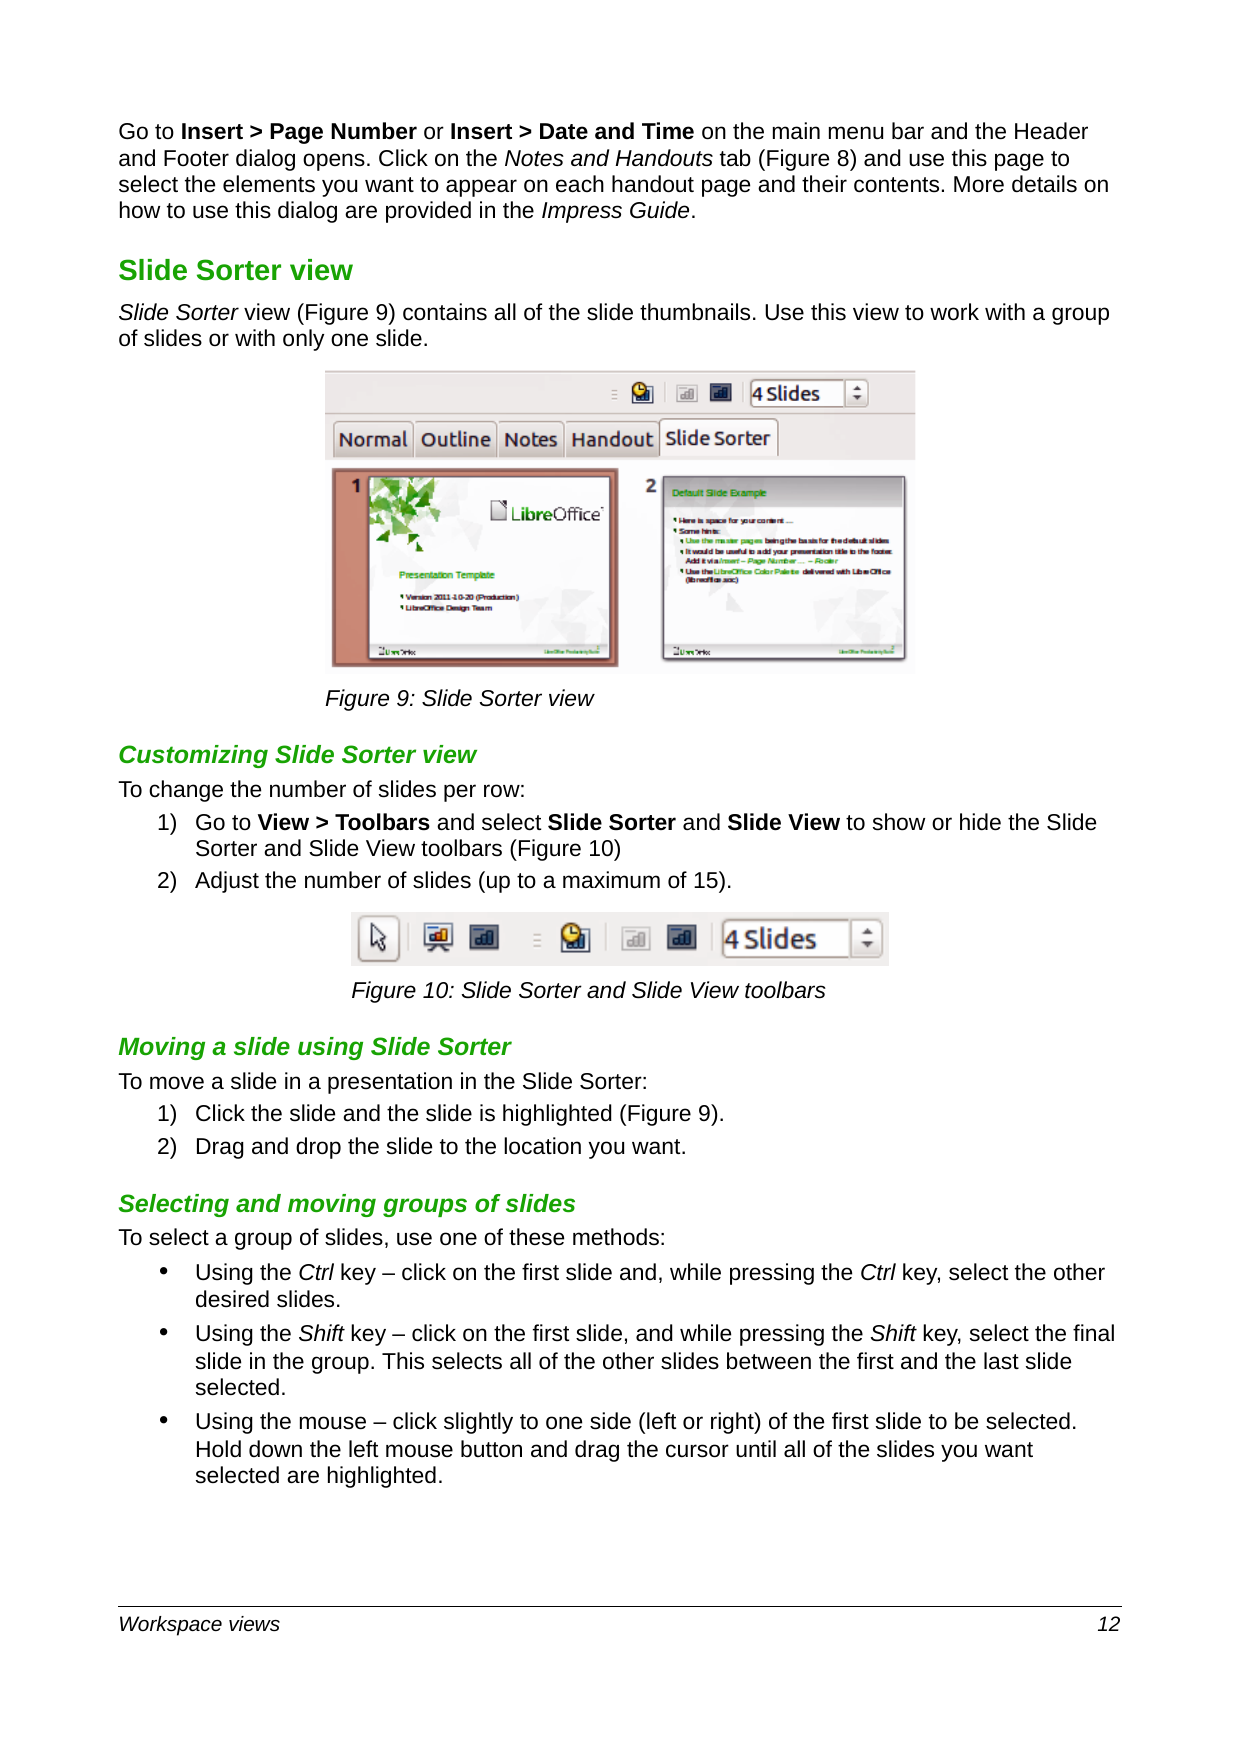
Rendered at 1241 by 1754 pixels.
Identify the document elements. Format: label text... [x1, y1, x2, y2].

picture [325, 370, 916, 674]
list Drag and drop the slide to the location you want. [177, 1133, 1122, 1159]
subtitle Selecting and moving groups of slides [118, 1189, 1122, 1217]
list Using the mouse – click slightly to one side (left or right) of the first slide to be selected. Hold down the left mouse button and drag the cursor until all of the slides you want selected are highlighted. [156, 1407, 1122, 1488]
list To change the number of slides per row: [118, 776, 1122, 802]
subtitle Customizing Slide Sorter view [118, 741, 1122, 769]
text Slide Sorter view (Figure 9) contains all of the slide thumbnails. Use this view to work with a group of slides or with only one slide. [118, 299, 1122, 352]
text Figure 10: Slide Sorter and Slide View toolbars [351, 977, 889, 1003]
picture [351, 912, 889, 966]
list To select a group of slides, use one of these methods: [118, 1224, 1122, 1250]
list Adjust the number of slides (up to a maximum of 15). [177, 867, 1122, 894]
subtitle Moving a slide using Slide Sorter [118, 1032, 1122, 1061]
subtitle Slide Sorter view [118, 253, 1122, 287]
list Go to Insert > Page Number or Insert > Date and Time on the main menu bar and the Header and Footer dialog opens. Click on the Notes and Handouts tab (Figure 8) and use this page to select the elements you want to appear on each handout page and their contents. More details on how to use this dialog are provided in the Impress Guide. [118, 118, 1122, 223]
list Click the slide and the slide is highlighted (Figure 9). [177, 1100, 1122, 1127]
list Go to View > Toolbars and select Slide Sorter and Slide View to show or hide the Slide Sorter and Slide View toolbars (Figure 10) [177, 808, 1122, 861]
list Using the Ctrl key – click on the first slide and, while pressing the Ctrl key, select the other desired slides. [156, 1257, 1122, 1312]
list To move a slide in a presentation in the Slide Sorter: [118, 1068, 1122, 1094]
list Using the Shift key – click on the first slide, and while pressing the Shift key, select the final slide in the group. This selects all of the other slides between the first and the last slide selected. [156, 1318, 1122, 1400]
text Figure 9: Slide Sorter view [325, 685, 915, 711]
